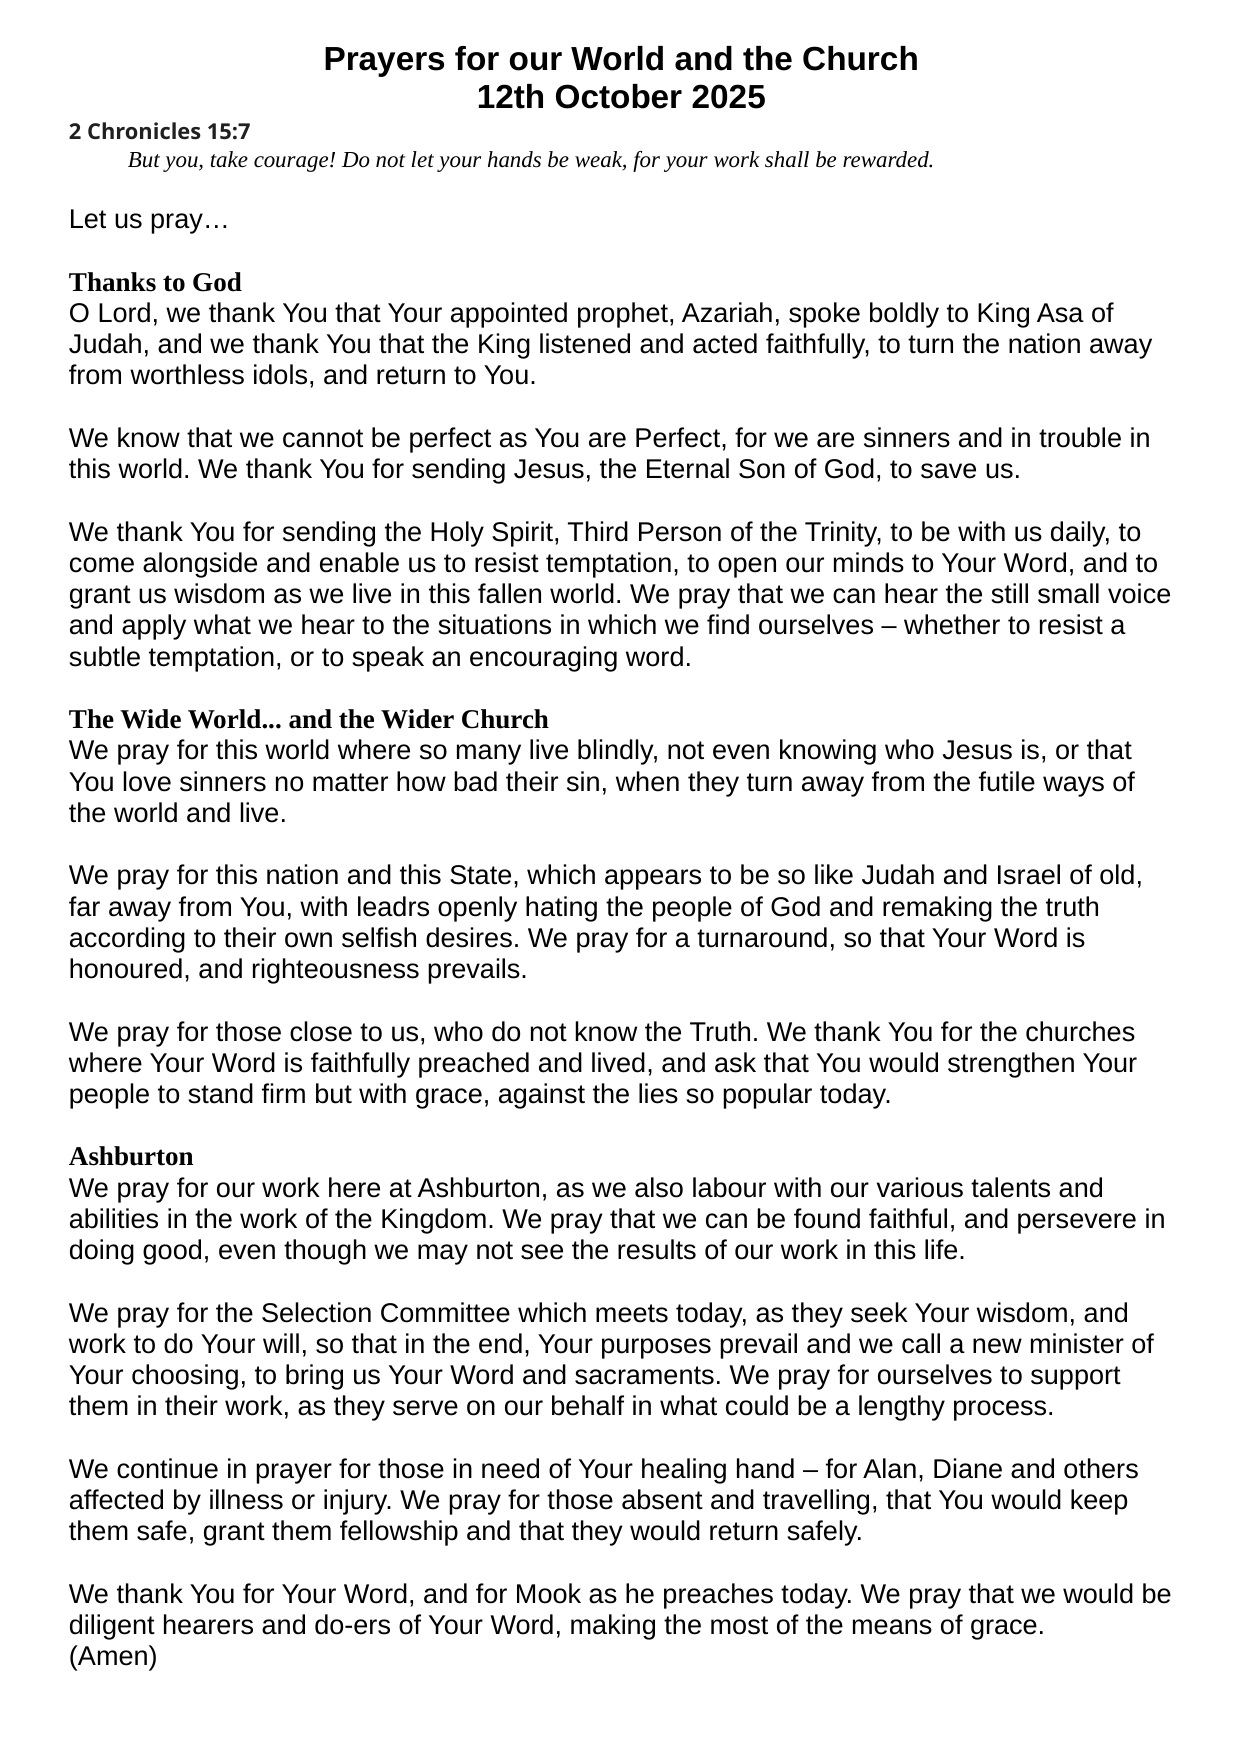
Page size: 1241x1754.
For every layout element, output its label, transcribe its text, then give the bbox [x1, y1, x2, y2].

text We pray for the Selection Committee which meets today, as they seek Your wisdom, and work to do Your will, so that in the end, Your purposes prevail and we call a new minister of Your choosing, to bring us Your Word and sacraments. We pray for ourselves to support them in their work, as they serve on our behalf in what could be a lengthy process. [69, 1297, 1173, 1422]
text O Lord, we thank You that Your appointed prophet, Azariah, spoke boldly to King Asa of Judah, and we thank You that the King listened and acted faithfully, to turn the nation away from worthless idols, and return to You. [69, 297, 1173, 391]
text Let us pray… [69, 203, 1173, 234]
text But you, take courage! Do not let your hands be weak, for your work shall be rewarded. [128, 146, 1173, 172]
text We thank You for sending the Holy Spirit, Third Person of the Trinity, to be with us daily, to come alongside and enable us to resist temptation, to open our minds to Your Word, and to grant us wisdom as we live in this fallen world. We pray that we can hear the still small voice and apply what we hear to the situations in which we find ourselves – whether to resist a subtle temptation, or to speak an encouraging word. [69, 516, 1173, 672]
text We know that we cannot be perfect as You are Perfect, for we are sinners and in trouble in this world. We thank You for sending Jesus, the Eternal Son of God, to save us. [69, 422, 1173, 484]
text We pray for those close to us, who do not know the Truth. We thank You for the churches where Your Word is faithfully preached and lived, and ask that You would strengthen Your people to stand firm but with grace, against the lies so popular today. [69, 1016, 1173, 1109]
text Ashburton [69, 1141, 1173, 1172]
text (Amen) [69, 1640, 1173, 1672]
text Thanks to God [69, 266, 1173, 297]
text We pray for this world where so many live blindly, not even knowing who Jesus is, or that You love sinners no matter how bad their sin, when they turn away from the futile ways of the world and live. [69, 734, 1173, 828]
text We pray for our work here at Ashburton, as we also labour with our various talents and abilities in the work of the Kingdom. We pray that we can be found faithful, and persevere in doing good, even though we may not see the results of our work in this life. [69, 1172, 1173, 1265]
text 12th October 2025 [69, 77, 1173, 116]
text We pray for this nation and this State, which appears to be so like Judah and Israel of old, far away from You, with leadrs openly hating the people of God and remaking the truth according to their own selfish desires. We pray for a turnaround, so that Your Word is honoured, and righteousness prevails. [69, 828, 1173, 984]
text 2 Chronicles 15:7 [69, 116, 1173, 146]
text We continue in prayer for those in need of Your healing hand – for Alan, Diane and others affected by illness or injury. We pray for those absent and travelling, that You would keep them safe, grant them fellowship and that they would return safely. [69, 1453, 1173, 1547]
text The Wide World... and the Wider Church [69, 703, 1173, 734]
text Prayers for our World and the Church [69, 39, 1173, 77]
text We thank You for Your Word, and for Mook as he preaches today. We pray that we would be diligent hearers and do-ers of Your Word, making the most of the means of grace. [69, 1578, 1173, 1640]
